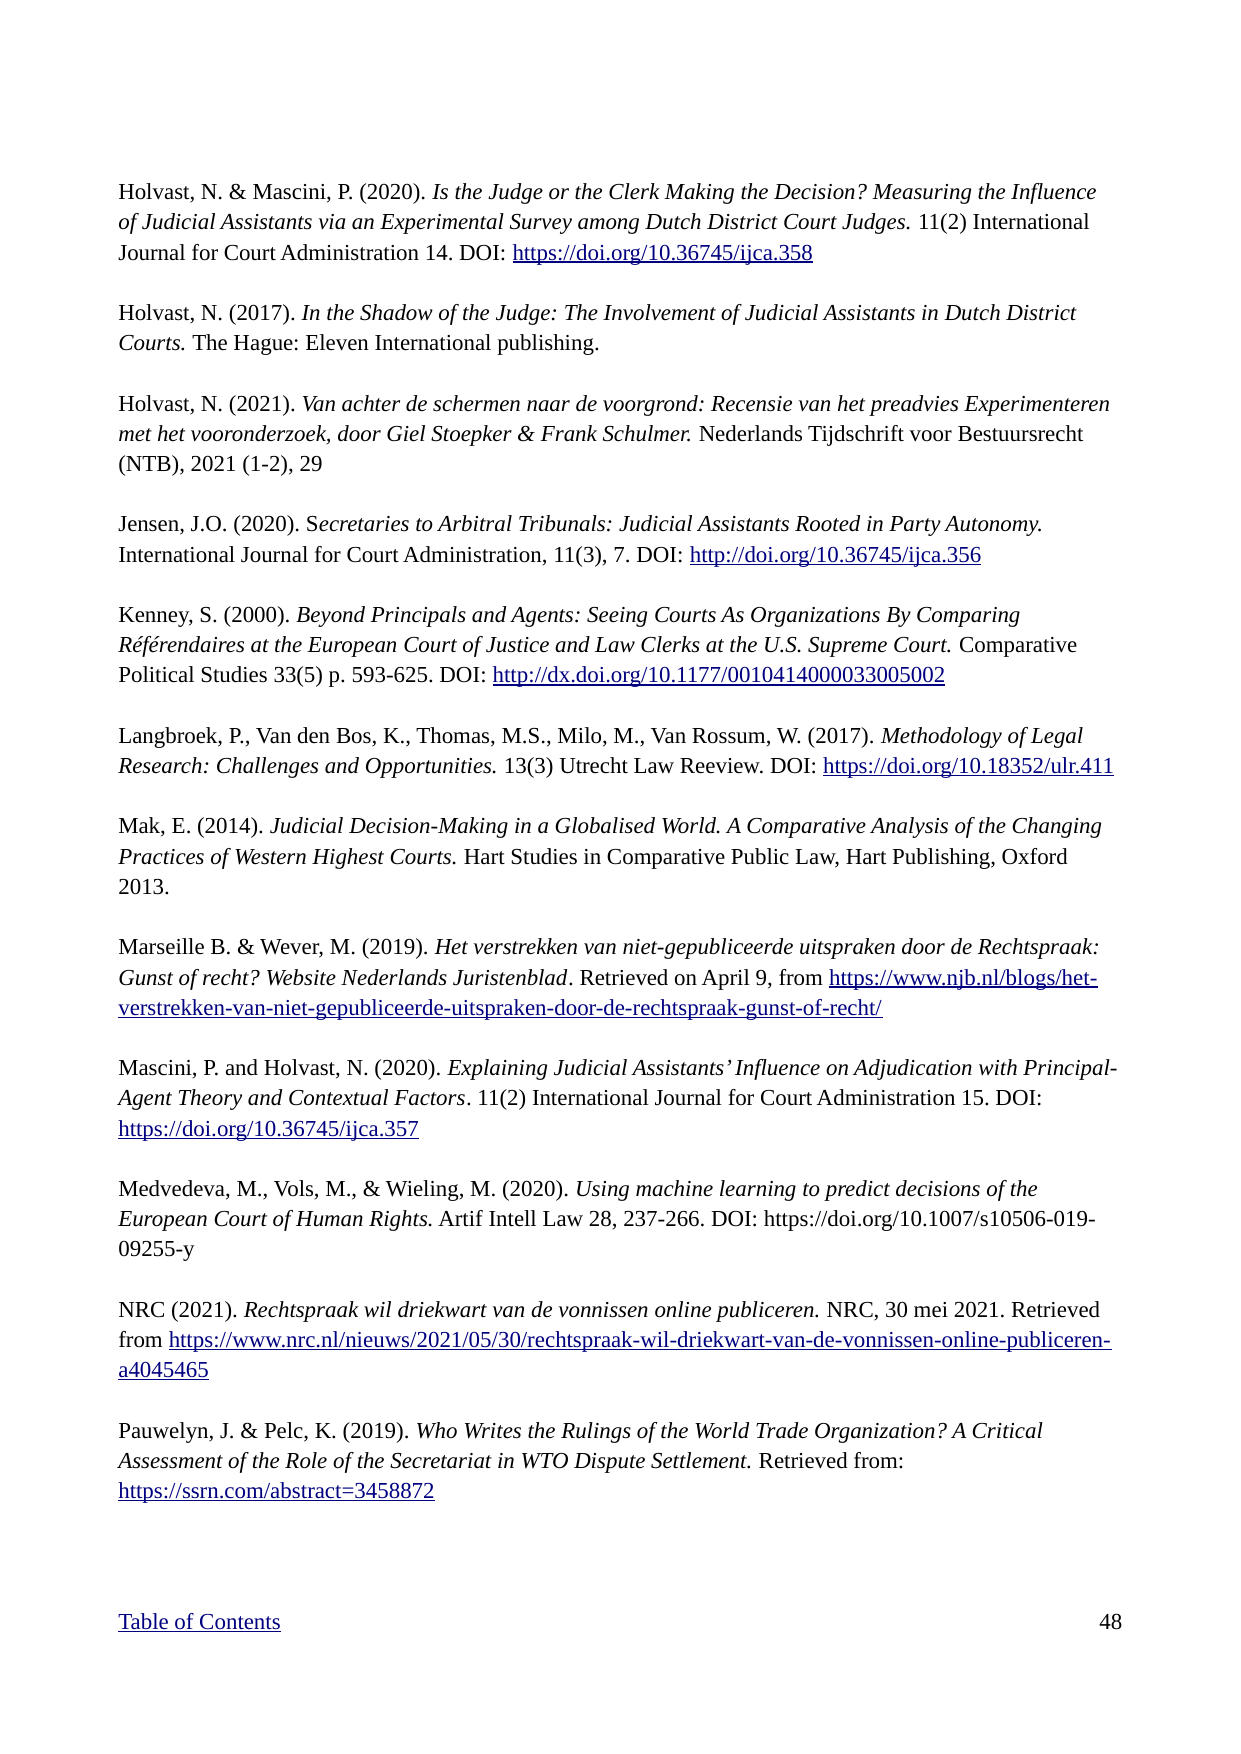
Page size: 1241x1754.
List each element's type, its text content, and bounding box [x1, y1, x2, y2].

text Marseille B. & Wever, M. (2019). Het verstrekken van niet-gepubliceerde uitspraken door de Rechtspraak: Gunst of recht? Website Nederlands Juristenblad. Retrieved on April 9, from https://www.njb.nl/blogs/het-verstrekken-van-niet-gepubliceerde-uitspraken-door-de-rechtspraak-gunst-of-recht/ [118, 933, 1122, 1020]
text Mascini, P. and Holvast, N. (2020). Explaining Judicial Assistants’ Influence on Adjudication with Principal-Agent Theory and Contextual Factors. 11(2) International Journal for Court Administration 15. DOI: https://doi.org/10.36745/ijca.357 [118, 1054, 1122, 1141]
text Langbroek, P., Van den Bos, K., Thomas, M.S., Milo, M., Van Rossum, W. (2017). Methodology of Legal Research: Challenges and Opportunities. 13(3) Utrecht Law Reeview. DOI: https://doi.org/10.18352/ulr.411 [118, 722, 1122, 778]
text Jensen, J.O. (2020). Secretaries to Arbitral Tribunals: Judicial Assistants Rooted in Party Autonomy. International Journal for Court Administration, 11(3), 7. DOI: http://doi.org/10.36745/ijca.356 [118, 510, 1122, 567]
text Medvedeva, M., Vols, M., & Wieling, M. (2020). Using machine learning to predict decisions of the European Court of Human Rights. Artif Intell Law 28, 237-266. DOI: https://doi.org/10.1007/s10506-019-09255-y [118, 1175, 1122, 1262]
text Mak, E. (2014). Judicial Decision-Making in a Globalised World. A Comparative Analysis of the Changing Practices of Western Highest Courts. Hart Studies in Comparative Public Law, Hart Publishing, Oxford 2013. [118, 812, 1122, 899]
text Holvast, N. (2017). In the Shadow of the Judge: The Involvement of Judicial Assistants in Dutch District Courts. The Hague: Eleven International publishing. [118, 299, 1122, 356]
text NRC (2021). Rechtspraak wil driekwart van de vonnissen online publiceren. NRC, 30 mei 2021. Retrieved from https://www.nrc.nl/nieuws/2021/05/30/rechtspraak-wil-driekwart-van-de-vonnissen-online-publiceren-a4045465 [118, 1296, 1122, 1383]
text Kenney, S. (2000). Beyond Principals and Agents: Seeing Courts As Organizations By Comparing Référendaires at the European Court of Justice and Law Clerks at the U.S. Supreme Court. Comparative Political Studies 33(5) p. 593-625. DOI: http://dx.doi.org/10.1177/0010414000033005002 [118, 601, 1122, 688]
text Holvast, N. & Mascini, P. (2020). Is the Judge or the Clerk Making the Decision? Measuring the Influence of Judicial Assistants via an Experimental Survey among Dutch District Court Judges. 11(2) International Journal for Court Administration 14. DOI: https://doi.org/10.36745/ijca.358 [118, 178, 1122, 265]
text Holvast, N. (2021). Van achter de schermen naar de voorgrond: Recensie van het preadvies Experimenteren met het vooronderzoek, door Giel Stoepker & Frank Schulmer. Nederlands Tijdschrift voor Bestuursrecht (NTB), 2021 (1-2), 29 [118, 389, 1122, 476]
text Pauwelyn, J. & Pelc, K. (2019). Who Writes the Rulings of the World Trade Organization? A Critical Assessment of the Role of the Secretariat in WTO Dispute Settlement. Retrieved from: https://ssrn.com/abstract=3458872 [118, 1417, 1122, 1503]
